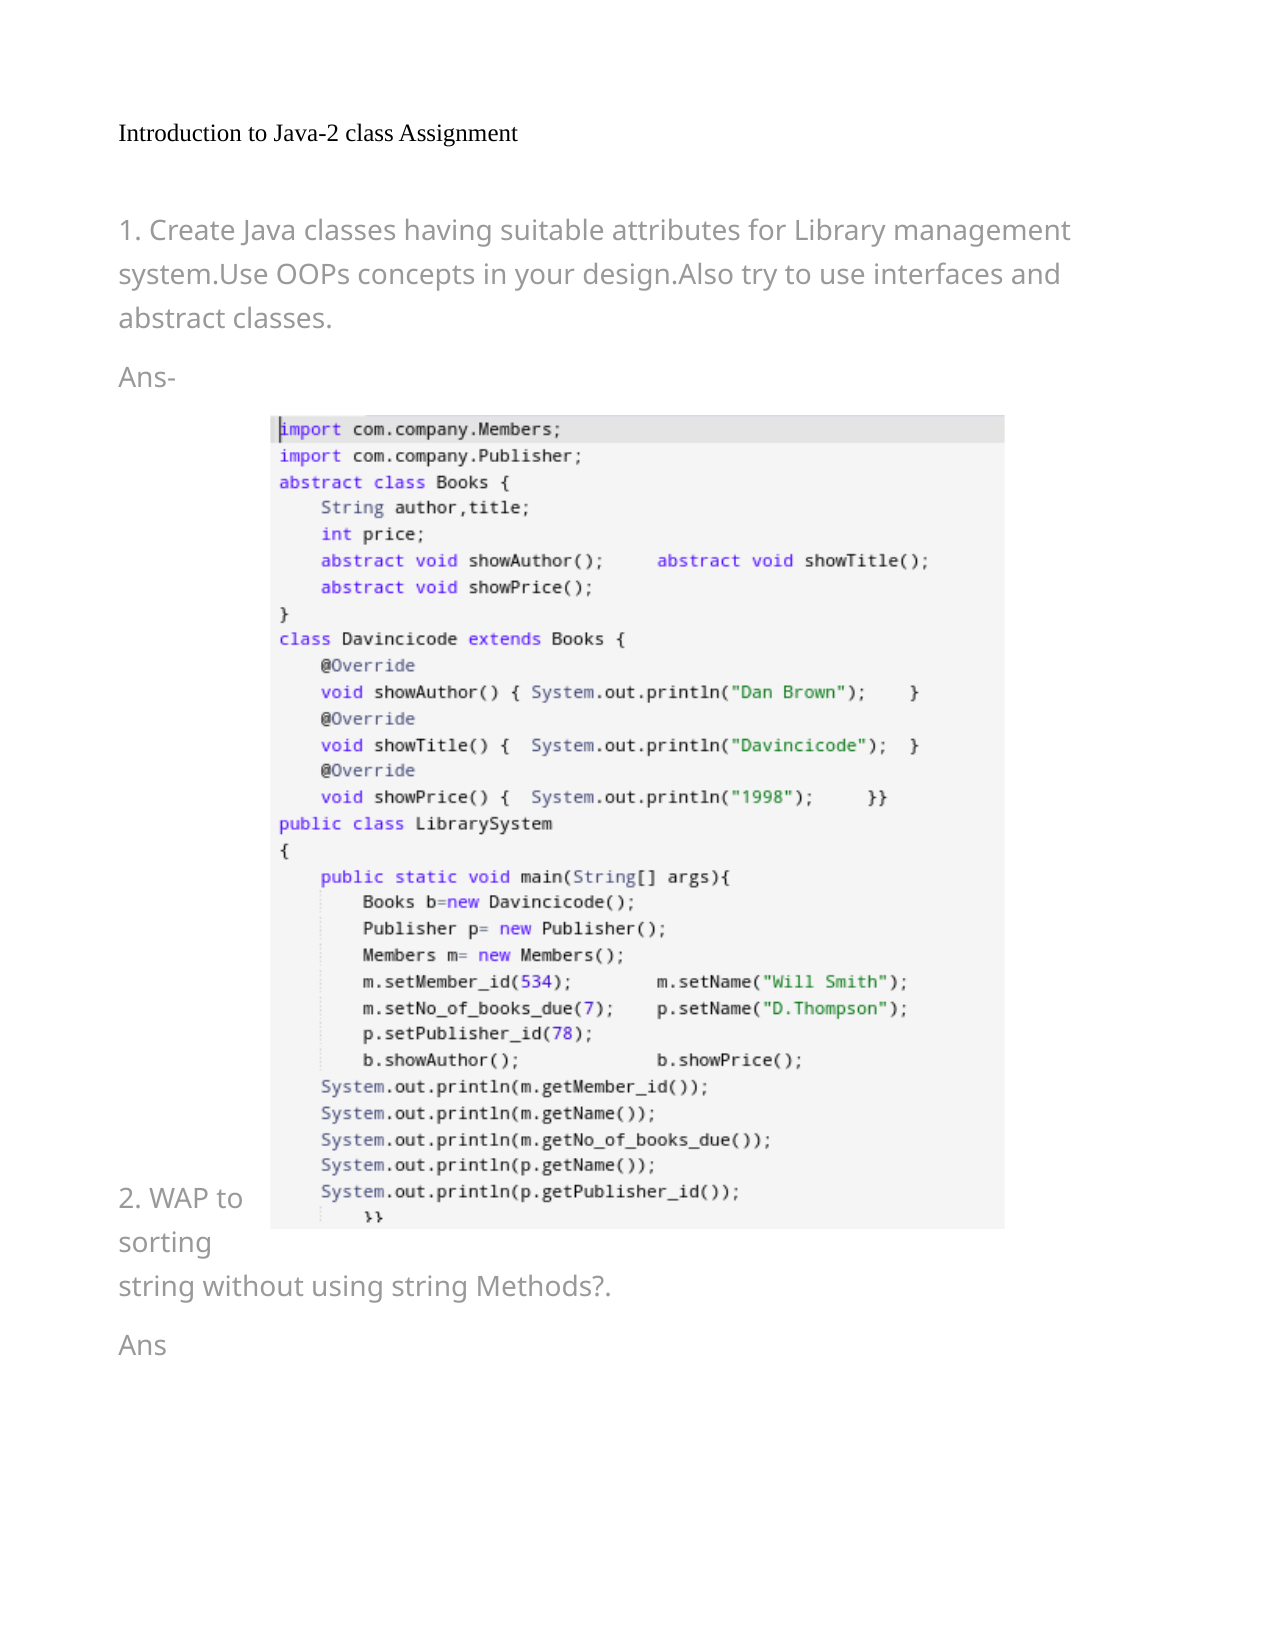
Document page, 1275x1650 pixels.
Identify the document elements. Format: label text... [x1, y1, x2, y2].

text Ans [118, 1325, 1157, 1363]
text 2. WAP to sorting string without using string Methods?. [118, 1178, 1157, 1305]
picture [270, 415, 1005, 1229]
text 1. Create Java classes having suitable attributes for Library management system.Use OOPs concepts in your design.Also try to use interfaces and abstract classes. [118, 210, 1157, 337]
text Ans- [118, 357, 1157, 396]
